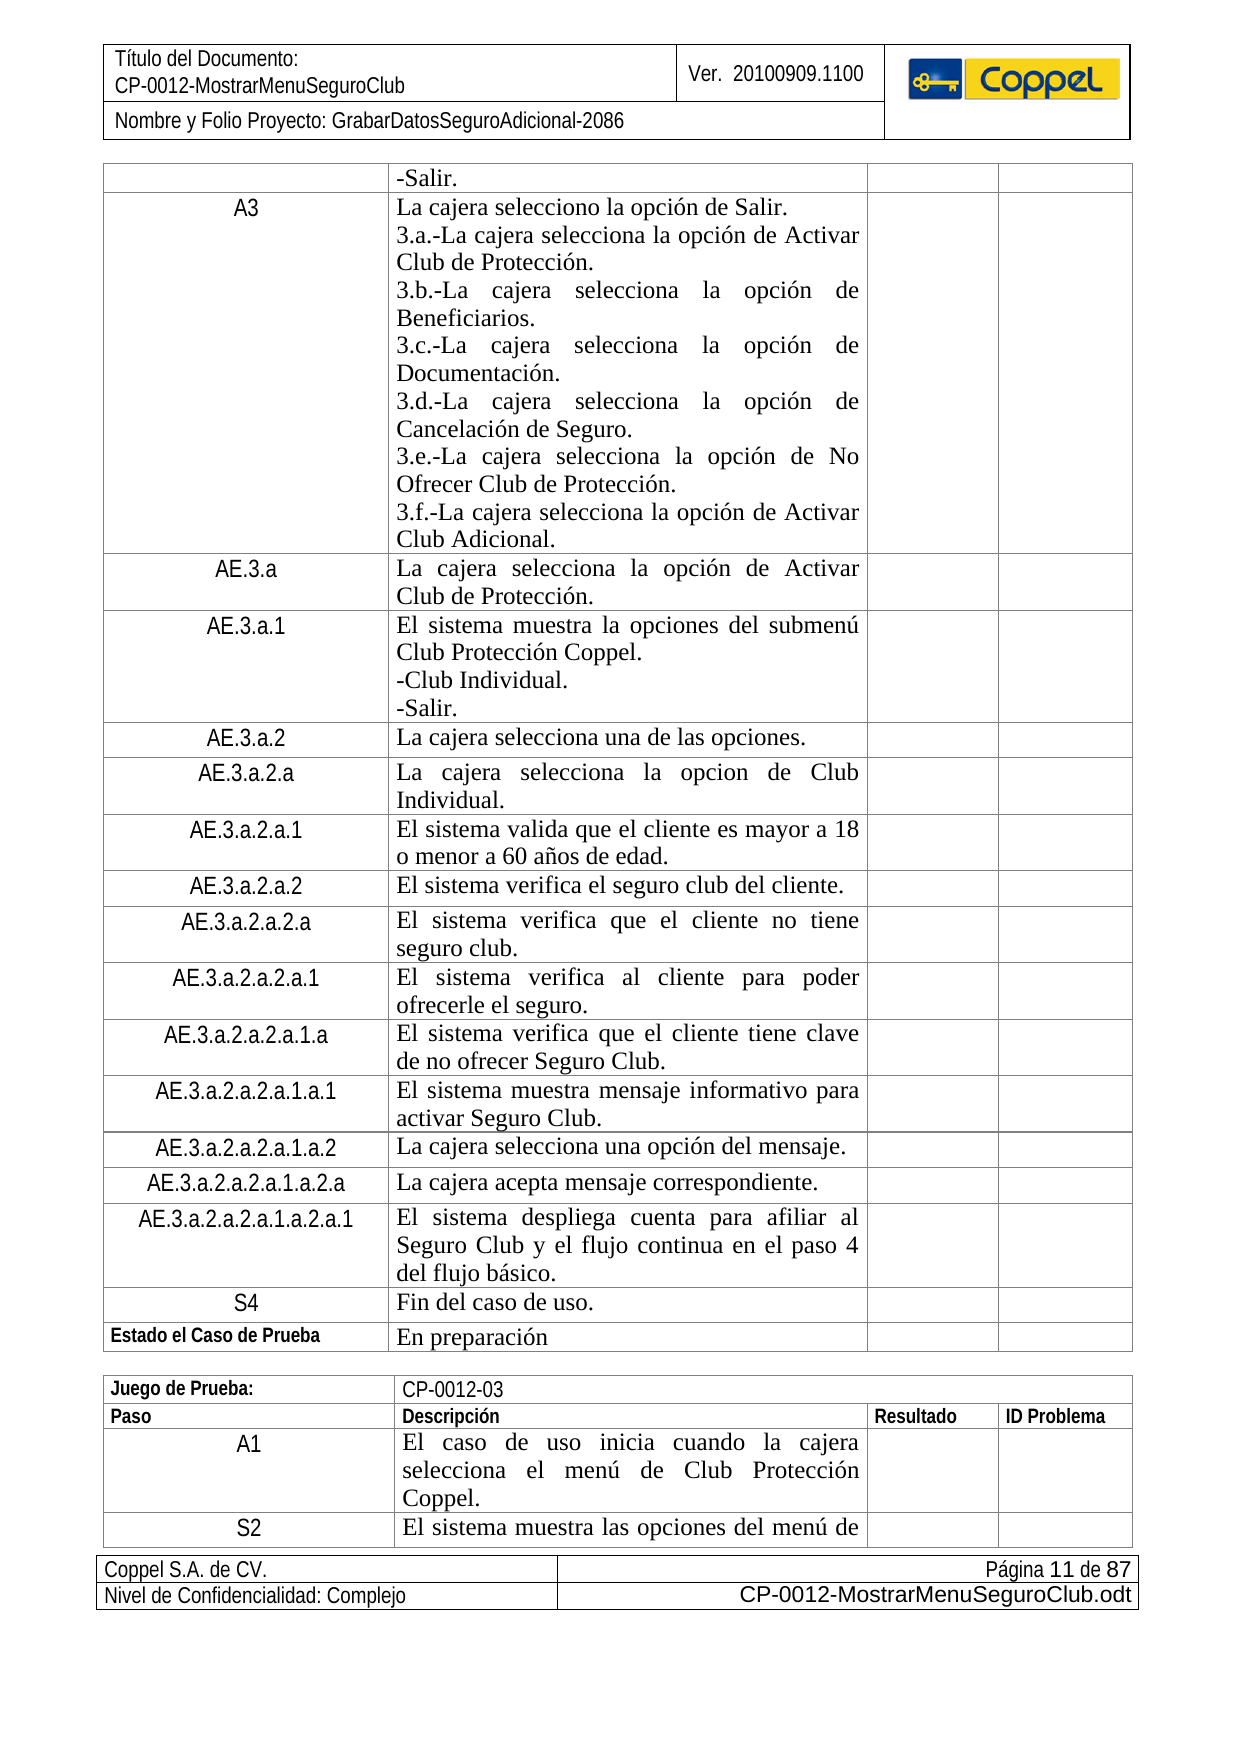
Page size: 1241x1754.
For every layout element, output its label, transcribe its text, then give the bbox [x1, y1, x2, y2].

table_cell [868, 611, 998, 722]
table_cell Paso [104, 1404, 394, 1427]
table_cell AE.3.a.2 [104, 723, 388, 757]
table_cell AE.3.a.2.a.2.a.1.a.2 [104, 1133, 388, 1167]
table_cell [104, 164, 388, 192]
table_cell AE.3.a.2.a.2.a.1.a.2.a.1 [104, 1204, 388, 1287]
table_cell AE.3.a [104, 554, 388, 610]
table_cell AE.3.a.2.a.1 [104, 815, 388, 870]
table_cell La cajera selecciona la opcion de Club Individual. [389, 758, 867, 814]
table_cell [999, 1429, 1132, 1512]
table_cell Estado el Caso de Prueba [104, 1323, 388, 1351]
table_cell [999, 1288, 1132, 1322]
table_cell [999, 1204, 1132, 1287]
table_cell AE.3.a.2.a.2.a.1.a.1 [104, 1076, 388, 1131]
table_cell [999, 1168, 1132, 1202]
table_cell El caso de uso inicia cuando la cajera selecciona el menú de Club Protección Coppel. [395, 1429, 867, 1512]
table_cell AE.3.a.2.a.2.a.1.a.2.a [104, 1168, 388, 1202]
table_cell [999, 1133, 1132, 1167]
table_cell [999, 871, 1132, 906]
table_cell [999, 1323, 1132, 1351]
table_cell AE.3.a.2.a.2.a.1 [104, 963, 388, 1018]
table_cell AE.3.a.1 [104, 611, 388, 722]
table_cell El sistema verifica que el cliente no tiene seguro club. [389, 907, 867, 962]
table_cell Resultado [868, 1404, 998, 1427]
table_cell [868, 1076, 998, 1131]
table_header Juego de Prueba: [104, 1376, 394, 1402]
table_cell [999, 758, 1132, 814]
table_cell ID Problema [999, 1404, 1132, 1427]
table_cell El sistema muestra mensaje informativo para activar Seguro Club. [389, 1076, 867, 1131]
table_cell AE.3.a.2.a.2 [104, 871, 388, 906]
table_cell [999, 1020, 1132, 1075]
table_cell [999, 963, 1132, 1018]
table_cell [868, 1513, 998, 1547]
table_cell [999, 193, 1132, 553]
table_cell AE.3.a.2.a [104, 758, 388, 814]
table_cell [868, 758, 998, 814]
table_cell [868, 1168, 998, 1202]
table_cell [868, 907, 998, 962]
table_cell A3 [104, 193, 388, 553]
table_cell La cajera selecciona una de las opciones. [389, 723, 867, 757]
table_cell [999, 164, 1132, 192]
table_cell AE.3.a.2.a.2.a [104, 907, 388, 962]
table_cell [999, 815, 1132, 870]
table_cell A1 [104, 1429, 394, 1512]
table_cell [868, 1288, 998, 1322]
table_cell [868, 815, 998, 870]
table_cell [999, 611, 1132, 722]
table_cell [868, 554, 998, 610]
table_cell [868, 1429, 998, 1512]
table_cell La cajera acepta mensaje correspondiente. [389, 1168, 867, 1202]
table_cell La cajera selecciona la opción de Activar Club de Protección. [389, 554, 867, 610]
table_cell -Salir. [389, 164, 867, 192]
table_cell Fin del caso de uso. [389, 1288, 867, 1322]
table_cell En preparación [389, 1323, 867, 1351]
table_cell La cajera selecciono la opción de Salir. 3.a.-La cajera selecciona la opción de Activar Club de Protección. 3.b.-La cajera selecciona la opción de Beneficiarios. 3.c.-La cajera selecciona la opción de Documentación. 3.d.-La cajera selecciona la opción de Cancelación de Seguro. 3.e.-La cajera selecciona la opción de No Ofrecer Club de Protección. 3.f.-La cajera selecciona la opción de Activar Club Adicional. [389, 193, 867, 553]
table_cell S4 [104, 1288, 388, 1322]
table_cell [999, 1076, 1132, 1131]
table_header CP-0012-03 [395, 1376, 1132, 1402]
table_cell El sistema despliega cuenta para afiliar al Seguro Club y el flujo continua en el paso 4 del flujo básico. [389, 1204, 867, 1287]
table_cell [999, 554, 1132, 610]
table_cell [868, 723, 998, 757]
table_cell [868, 1133, 998, 1167]
table_cell [868, 871, 998, 906]
table_cell [868, 1020, 998, 1075]
table_cell El sistema muestra las opciones del menú de [395, 1513, 867, 1547]
table_cell [999, 1513, 1132, 1547]
table_cell El sistema muestra la opciones del submenú Club Protección Coppel. -Club Individual. -Salir. [389, 611, 867, 722]
table_cell [868, 963, 998, 1018]
table_cell [868, 1323, 998, 1351]
table_cell Descripción [395, 1404, 867, 1427]
table_cell La cajera selecciona una opción del mensaje. [389, 1133, 867, 1167]
table_cell AE.3.a.2.a.2.a.1.a [104, 1020, 388, 1075]
table_cell El sistema verifica que el cliente tiene clave de no ofrecer Seguro Club. [389, 1020, 867, 1075]
table_cell El sistema valida que el cliente es mayor a 18 o menor a 60 años de edad. [389, 815, 867, 870]
table_cell [868, 1204, 998, 1287]
table_cell El sistema verifica el seguro club del cliente. [389, 871, 867, 906]
table_cell S2 [104, 1513, 394, 1547]
table_cell El sistema verifica al cliente para poder ofrecerle el seguro. [389, 963, 867, 1018]
table_cell [868, 164, 998, 192]
table_cell [999, 723, 1132, 757]
table_cell [868, 193, 998, 553]
table_cell [999, 907, 1132, 962]
